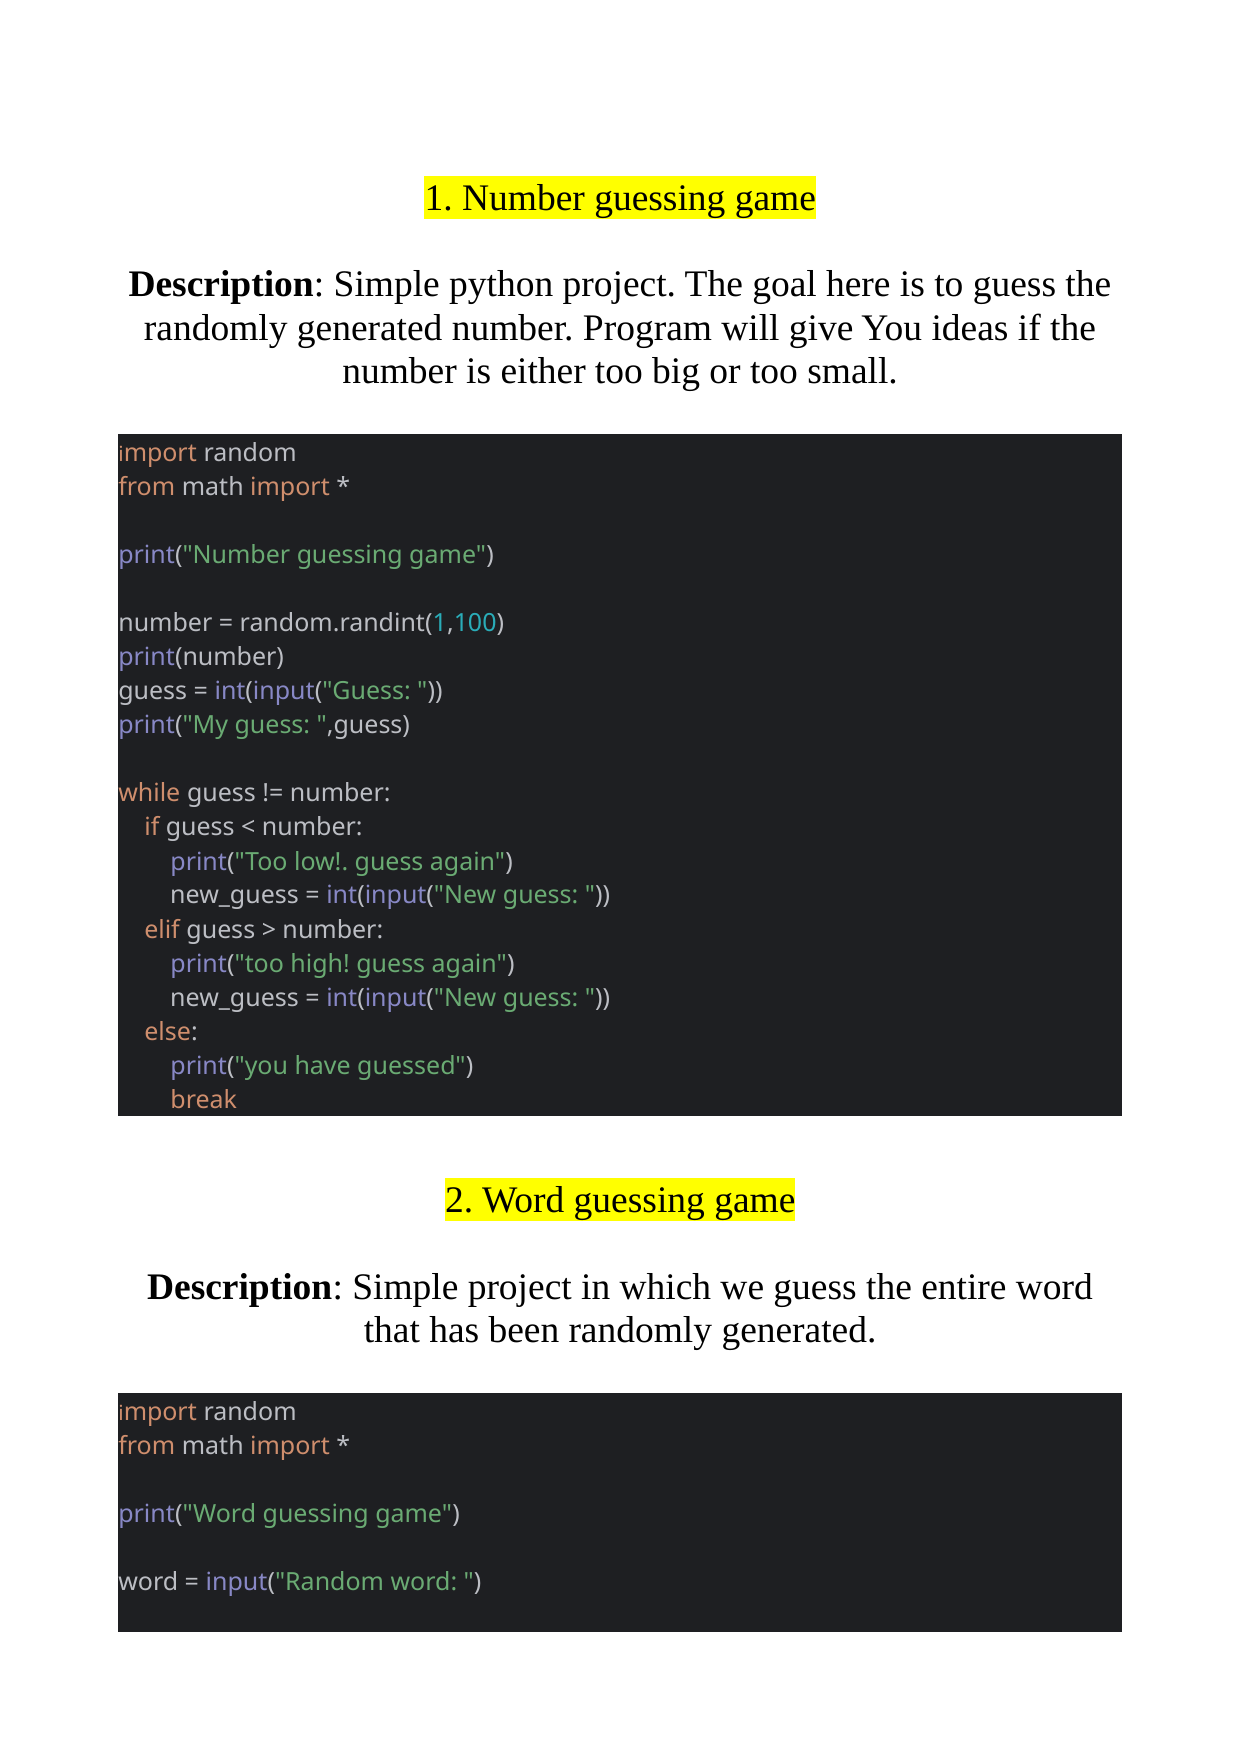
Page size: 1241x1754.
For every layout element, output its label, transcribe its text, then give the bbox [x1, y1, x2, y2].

text import random from math import * print("Word guessing game") word = input("Random word: ") [118, 1393, 1122, 1632]
text 1. Number guessing game [118, 176, 1122, 219]
text Description: Simple project in which we guess the entire word that has been randomly generated. [118, 1264, 1122, 1350]
text 2. Word guessing game [118, 1178, 1122, 1221]
text Description: Simple python project. The goal here is to guess the randomly generated number. Program will give You ideas if the number is either too big or too small. [118, 262, 1122, 391]
text import random from math import * print("Number guessing game") number = random.randint(1,100) print(number) guess = int(input("Guess: ")) print("My guess: ",guess) while guess != number: if guess < number: print("Too low!. guess again") new_guess = int(input("New guess: ")) elif guess > number: print("too high! guess again") new_guess = int(input("New guess: ")) else: print("you have guessed") break [118, 434, 1122, 1116]
